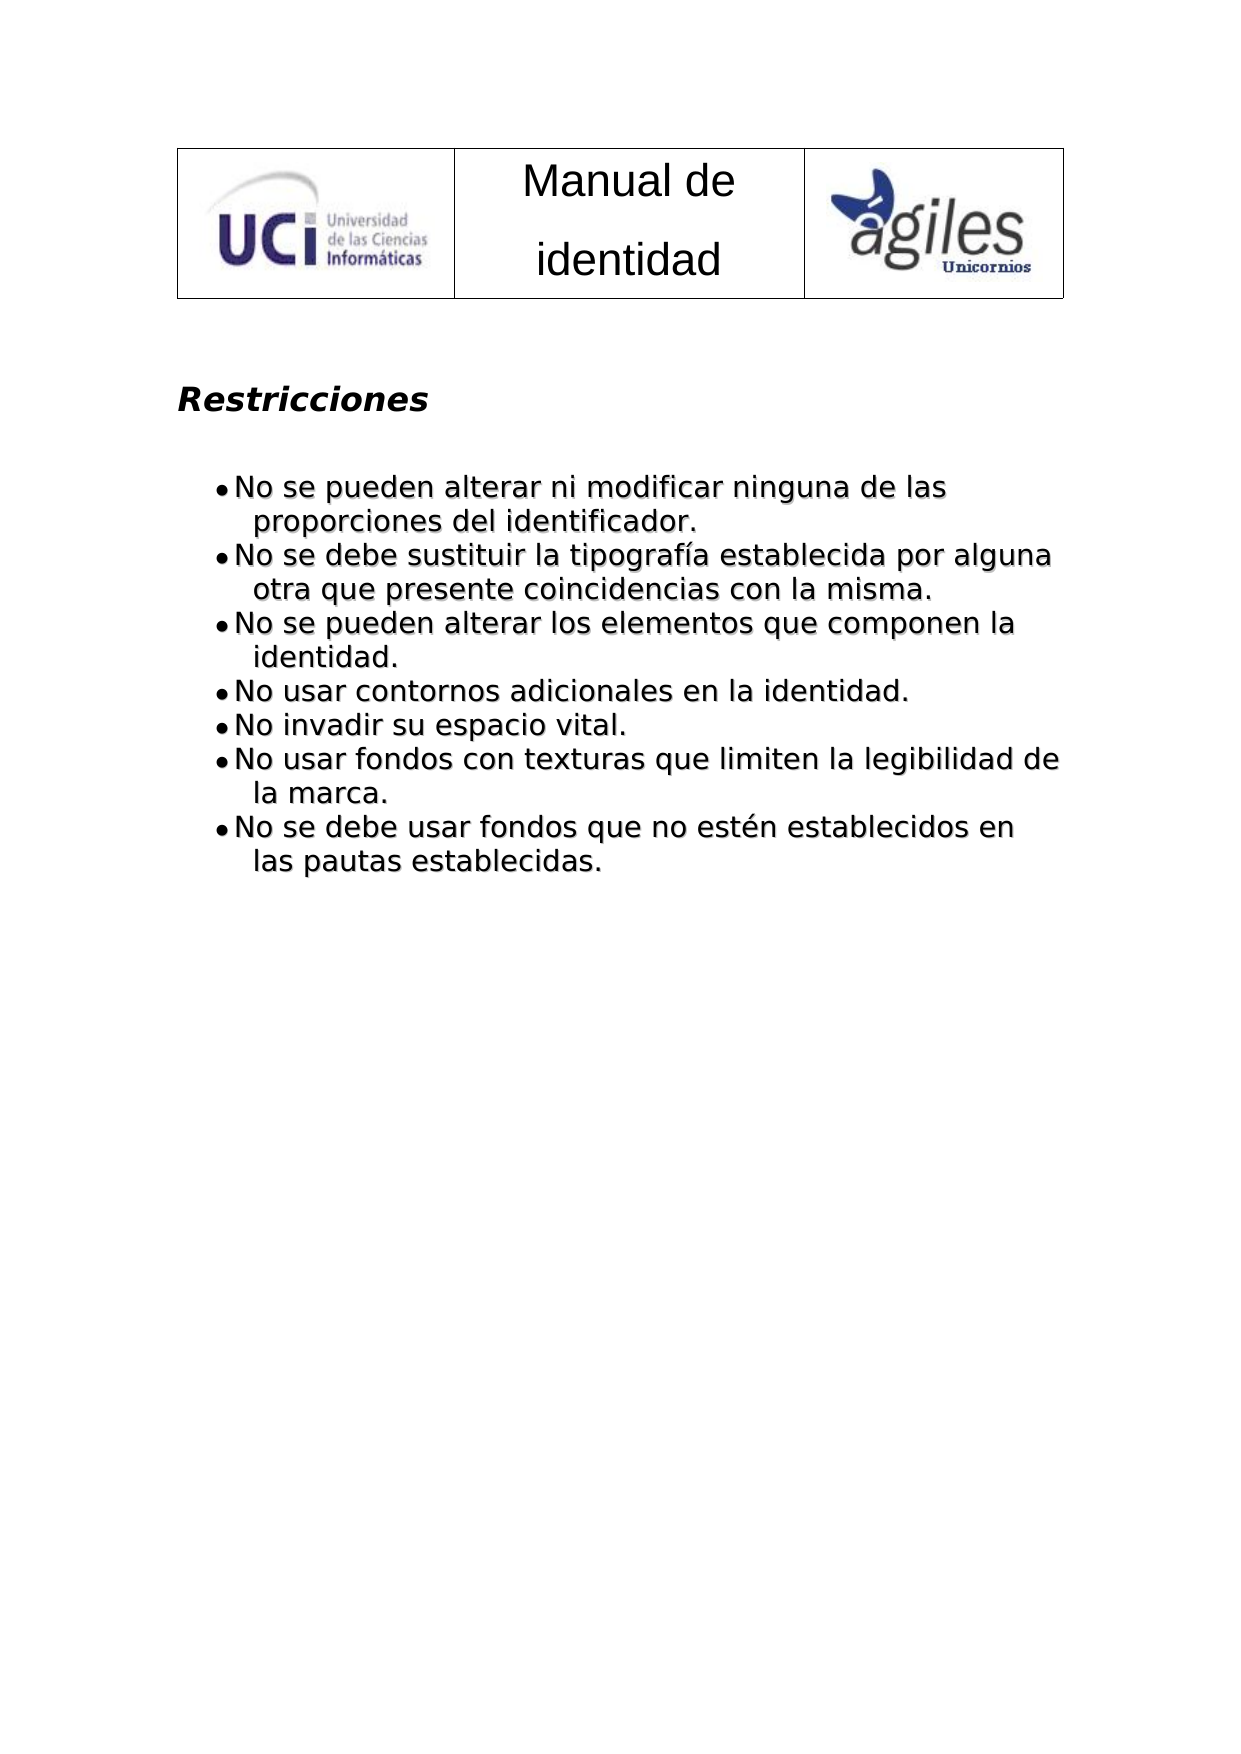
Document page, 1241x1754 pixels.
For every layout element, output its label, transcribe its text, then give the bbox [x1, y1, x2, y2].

subtitle Restricciones [177, 381, 1063, 419]
list No usar contornos adicionales en la identidad. [215, 674, 1063, 708]
list No se pueden alterar los elementos que componen la identidad. [215, 607, 1063, 674]
list No se debe usar fondos que no estén establecidos en las pautas establecidas. [215, 810, 1063, 878]
list No invadir su espacio vital. [215, 708, 1063, 742]
list No usar fondos con texturas que limiten la legibilidad de la marca. [215, 742, 1063, 810]
picture [826, 162, 1043, 282]
list No se pueden alterar ni modificar ninguna de las proporciones del identificador. [215, 471, 1063, 539]
list No se debe sustituir la tipografía establecida por alguna otra que presente coincidencias con la misma. [215, 539, 1063, 607]
picture [199, 162, 435, 284]
